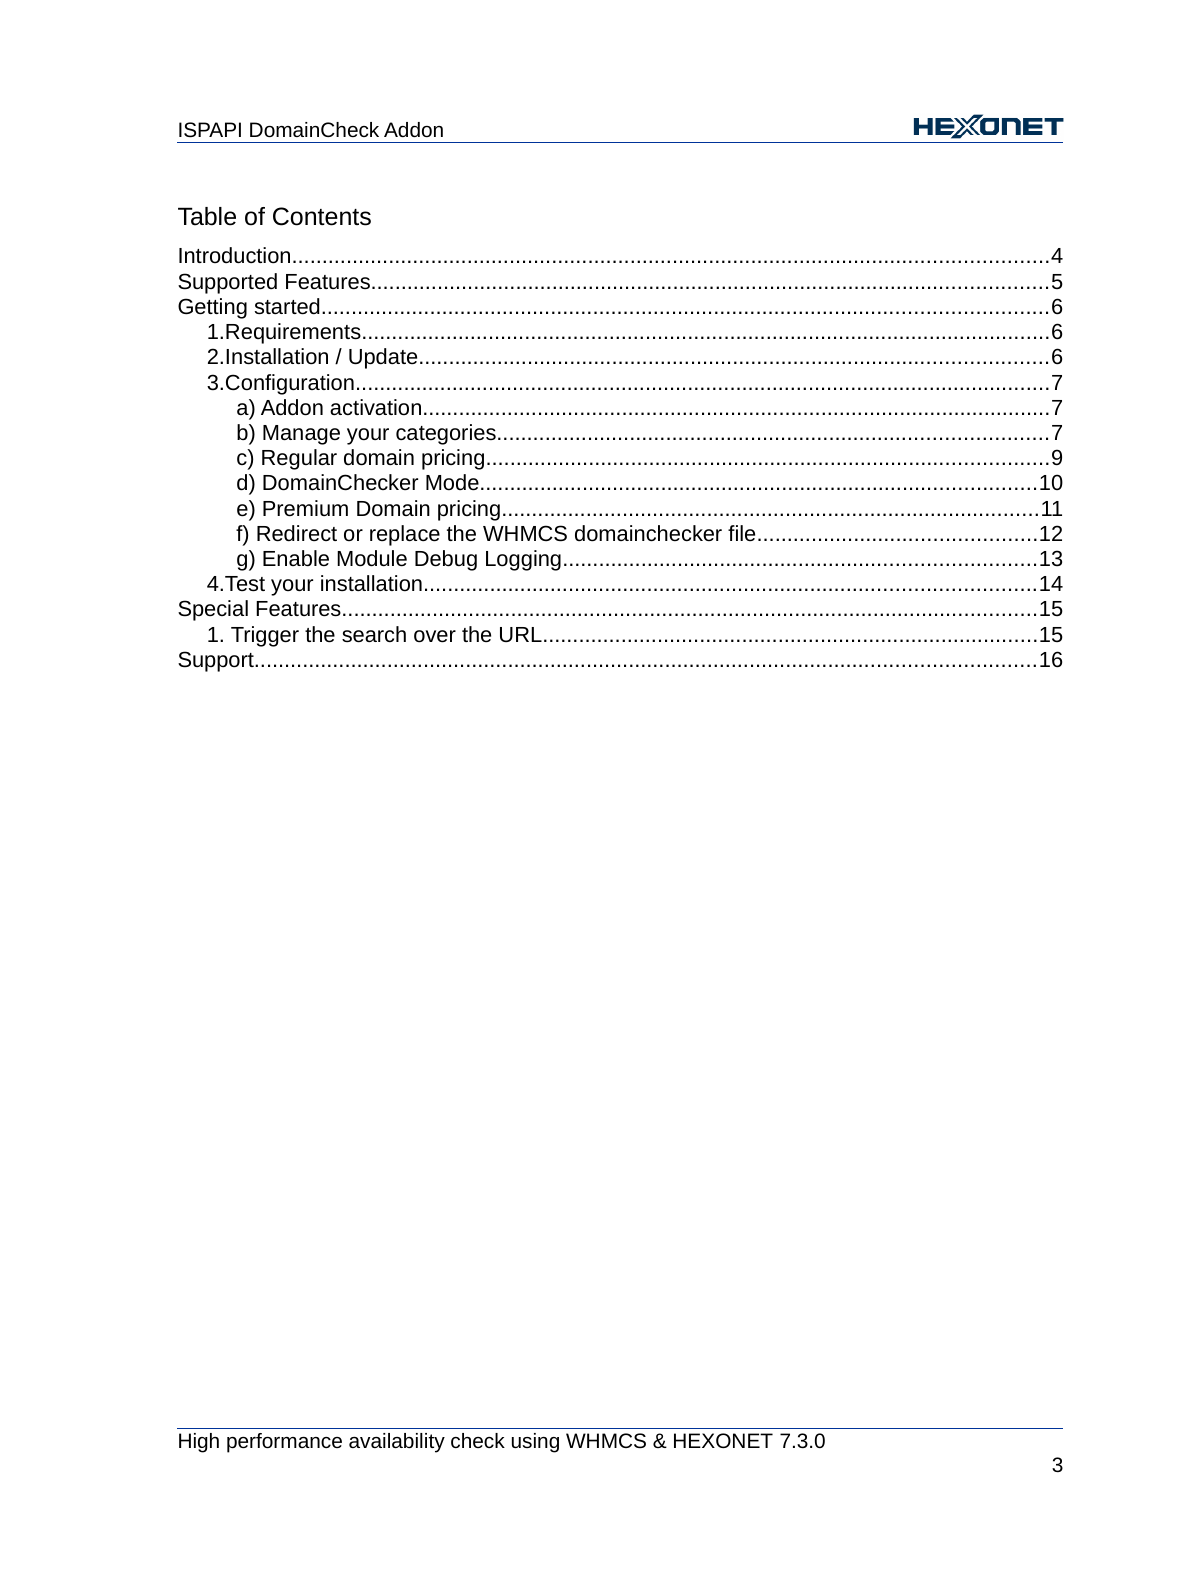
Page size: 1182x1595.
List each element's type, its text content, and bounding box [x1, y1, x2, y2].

text Supported Features 5 [177, 268, 1063, 294]
text Support 16 [177, 647, 1063, 672]
text a) Addon activation 7 [236, 394, 1063, 420]
text 4.Test your installation 14 [207, 571, 1063, 596]
text b) Manage your categories 7 [236, 420, 1063, 445]
subtitle Table of Contents [177, 202, 1063, 231]
text f) Redirect or replace the WHMCS domainchecker file 12 [236, 521, 1063, 546]
text d) DomainChecker Mode 10 [236, 470, 1063, 495]
text g) Enable Module Debug Logging 13 [236, 546, 1063, 571]
text 3.Configuration 7 [207, 369, 1063, 394]
text 1. Trigger the search over the URL 15 [207, 621, 1063, 647]
text 2.Installation / Update 6 [207, 344, 1063, 369]
text c) Regular domain pricing 9 [236, 445, 1063, 470]
text Getting started 6 [177, 294, 1063, 319]
text e) Premium Domain pricing 11 [236, 495, 1063, 521]
text Introduction 4 [177, 243, 1063, 268]
picture [912, 113, 1065, 140]
text Special Features 15 [177, 596, 1063, 621]
text 1.Requirements 6 [207, 319, 1063, 344]
